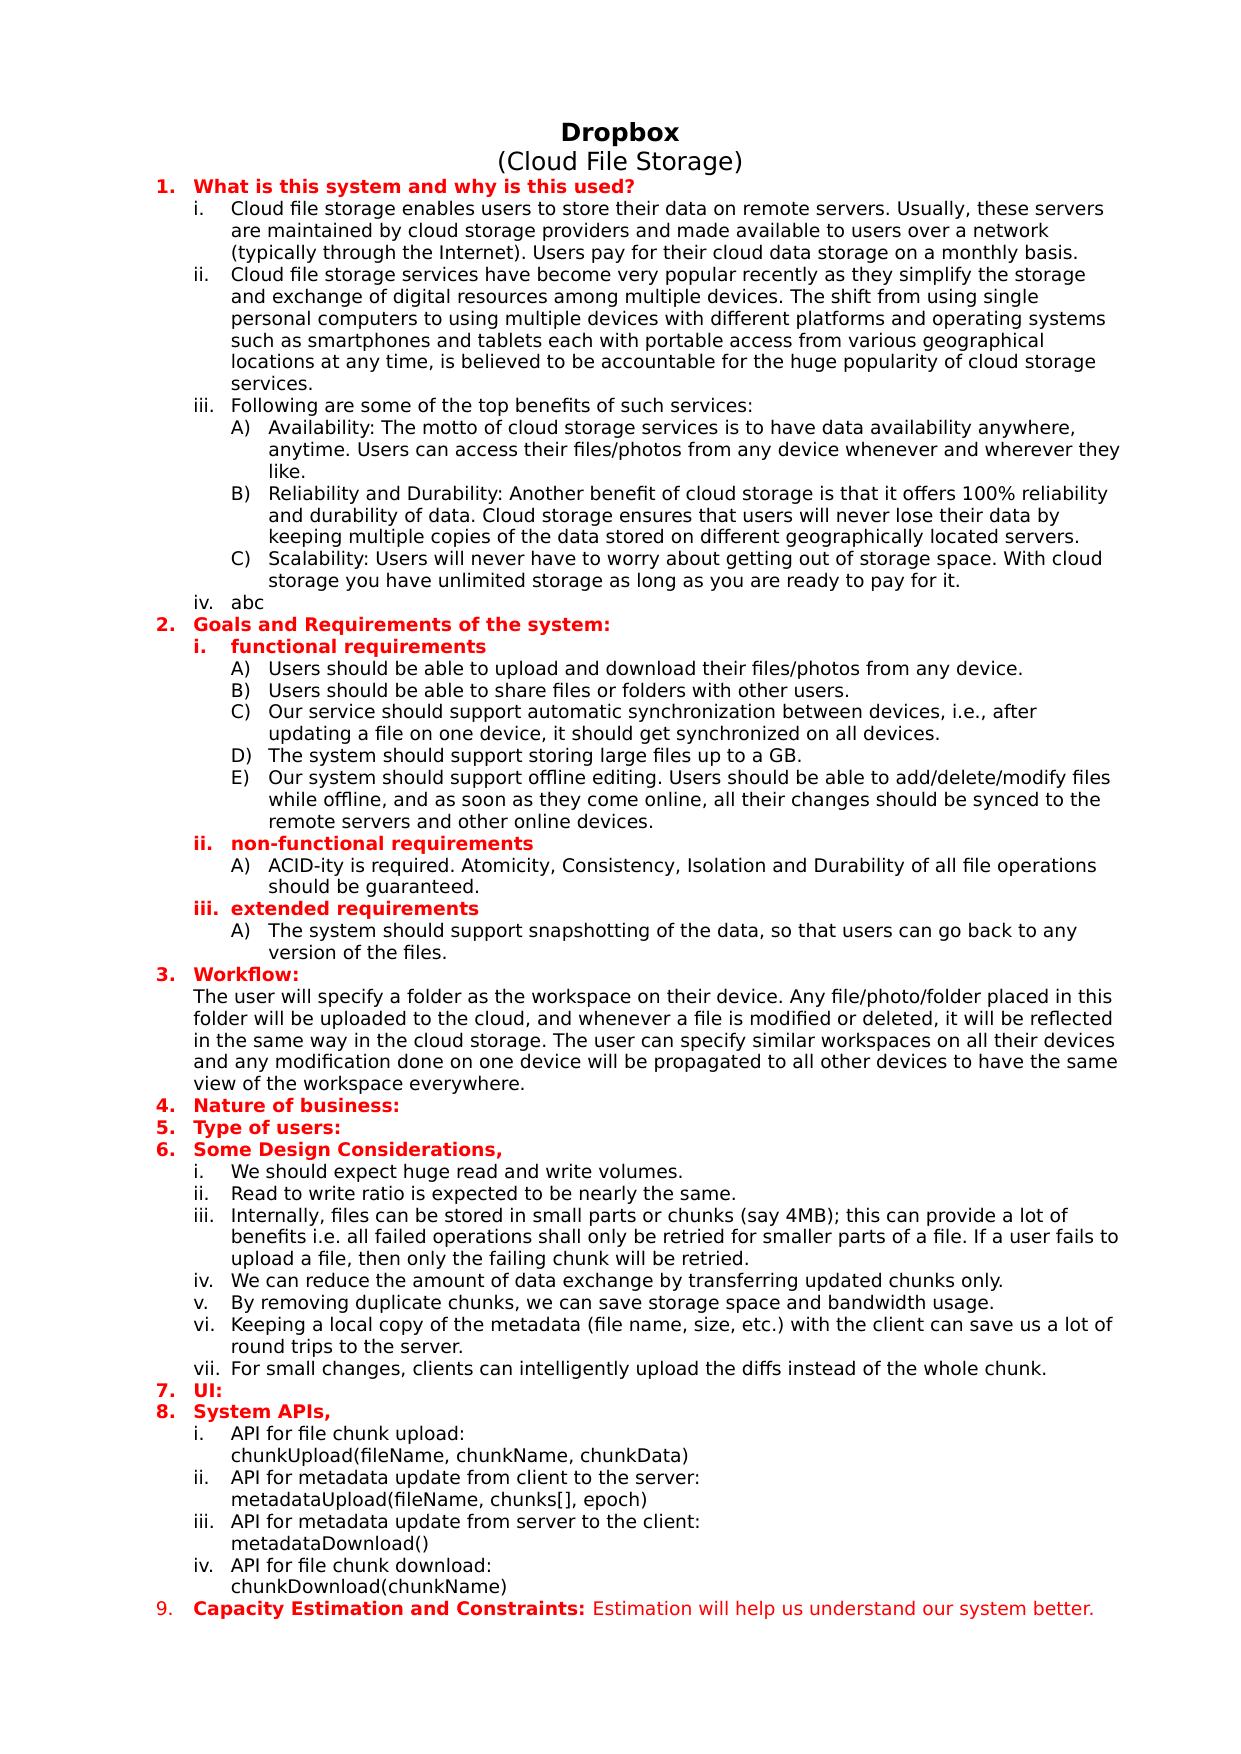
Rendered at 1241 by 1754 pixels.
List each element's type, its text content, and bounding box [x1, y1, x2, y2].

list Cloud file storage services have become very popular recently as they simplify the storage and exchange of digital resources among multiple devices. The shift from using single personal computers to using multiple devices with different platforms and operating systems such as smartphones and tablets each with portable access from various geographical locations at any time, is believed to be accountable for the huge popularity of cloud storage services. [193, 264, 1122, 395]
list Following are some of the top benefits of such services: [193, 395, 1122, 417]
list Scalability: Users will never have to worry about getting out of storage space. With cloud storage you have unlimited storage as long as you are ready to pay for it. [231, 548, 1122, 592]
text Dropbox [118, 118, 1122, 147]
list Workflow: [156, 964, 1122, 986]
list Goals and Requirements of the system: [156, 614, 1122, 636]
list Reliability and Durability: Another benefit of cloud storage is that it offers 100% reliability and durability of data. Cloud storage ensures that users will never lose their data by keeping multiple copies of the data stored on different geographically located servers. [231, 483, 1122, 548]
list The system should support storing large files up to a GB. [231, 745, 1122, 767]
list By removing duplicate chunks, we can save storage space and bandwidth usage. [193, 1292, 1122, 1314]
list metadataUpload(fileName, chunks[], epoch) [193, 1489, 1122, 1511]
list The user will specify a folder as the workspace on their device. Any file/photo/folder placed in this folder will be uploaded to the cloud, and whenever a file is modified or deleted, it will be reflected in the same way in the cloud storage. The user can specify similar workspaces on all their devices and any modification done on one device will be propagated to all other devices to have the same view of the workspace everywhere. [156, 986, 1122, 1095]
list metadataDownload() [193, 1533, 1122, 1554]
list Availability: The motto of cloud storage services is to have data availability anywhere, anytime. Users can access their files/photos from any device whenever and wherever they like. [231, 417, 1122, 483]
list Cloud file storage enables users to store their data on remote servers. Usually, these servers are maintained by cloud storage providers and made available to users over a network (typically through the Internet). Users pay for their cloud data storage on a monthly basis. [193, 198, 1122, 264]
text (Cloud File Storage) [118, 147, 1122, 176]
list We can reduce the amount of data exchange by transferring updated chunks only. [193, 1270, 1122, 1292]
list Some Design Considerations, [156, 1139, 1122, 1161]
list Nature of business: [156, 1095, 1122, 1117]
list Type of users: [156, 1117, 1122, 1139]
list For small changes, clients can intelligently upload the diffs instead of the whole chunk. [193, 1358, 1122, 1379]
list non-functional requirements [193, 833, 1122, 854]
list UI: [156, 1379, 1122, 1401]
list API for metadata update from client to the server: [193, 1467, 1122, 1489]
list Our service should support automatic synchronization between devices, i.e., after updating a file on one device, it should get synchronized on all devices. [231, 701, 1122, 745]
list Keeping a local copy of the metadata (file name, size, etc.) with the client can save us a lot of round trips to the server. [193, 1314, 1122, 1358]
list The system should support snapshotting of the data, so that users can go back to any version of the files. [231, 920, 1122, 964]
list API for file chunk upload: [193, 1423, 1122, 1445]
list API for metadata update from server to the client: [193, 1511, 1122, 1533]
list API for file chunk download: [193, 1554, 1122, 1576]
list Users should be able to share files or folders with other users. [231, 679, 1122, 701]
list ACID-ity is required. Atomicity, Consistency, Isolation and Durability of all file operations should be guaranteed. [231, 854, 1122, 898]
list chunkUpload(fileName, chunkName, chunkData) [193, 1445, 1122, 1467]
list What is this system and why is this used? [156, 176, 1122, 198]
list Users should be able to upload and download their files/photos from any device. [231, 658, 1122, 679]
list Capacity Estimation and Constraints: Estimation will help us understand our system better. [156, 1598, 1122, 1620]
list chunkDownload(chunkName) [193, 1576, 1122, 1598]
list Read to write ratio is expected to be nearly the same. [193, 1183, 1122, 1204]
list Internally, files can be stored in small parts or chunks (say 4MB); this can provide a lot of benefits i.e. all failed operations shall only be retried for smaller parts of a file. If a user fails to upload a file, then only the failing chunk will be retried. [193, 1204, 1122, 1270]
list Our system should support offline editing. Users should be able to add/delete/modify files while offline, and as soon as they come online, all their changes should be synced to the remote servers and other online devices. [231, 767, 1122, 833]
list functional requirements [193, 636, 1122, 658]
list System APIs, [156, 1401, 1122, 1423]
list extended requirements [193, 898, 1122, 920]
list abc [193, 592, 1122, 614]
list We should expect huge read and write volumes. [193, 1161, 1122, 1183]
